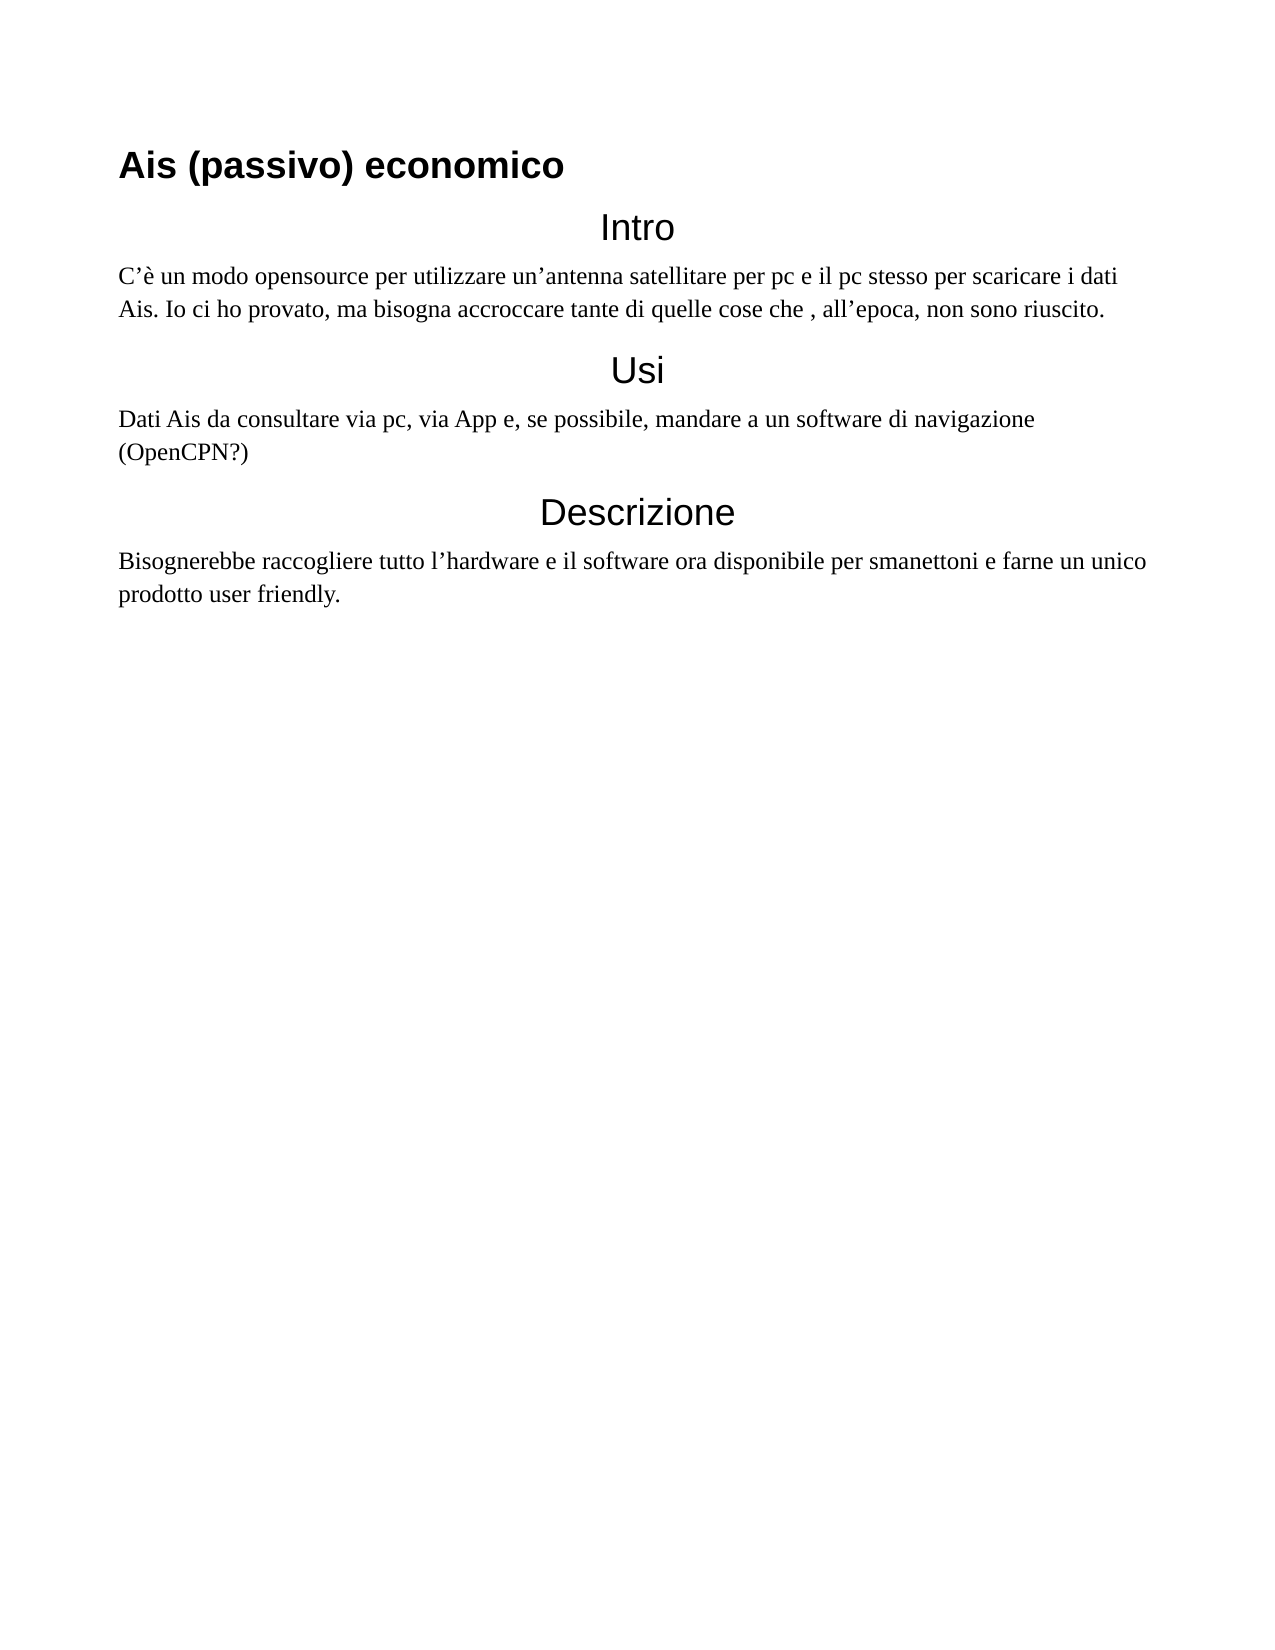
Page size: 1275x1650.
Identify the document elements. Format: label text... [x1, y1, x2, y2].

subtitle Intro [118, 206, 1157, 249]
text Bisognerebbe raccogliere tutto l’hardware e il software ora disponibile per smanettoni e farne un unico prodotto user friendly. [118, 546, 1157, 608]
text Dati Ais da consultare via pc, via App e, se possibile, mandare a un software di navigazione (OpenCPN?) [118, 404, 1157, 465]
text C’è un modo opensource per utilizzare un’antenna satellitare per pc e il pc stesso per scaricare i dati Ais. Io ci ho provato, ma bisogna accroccare tante di quelle cose che , all’epoca, non sono riuscito. [118, 261, 1157, 323]
subtitle Usi [118, 348, 1157, 391]
subtitle Ais (passivo) economico [118, 143, 1157, 187]
subtitle Descrizione [118, 491, 1157, 534]
